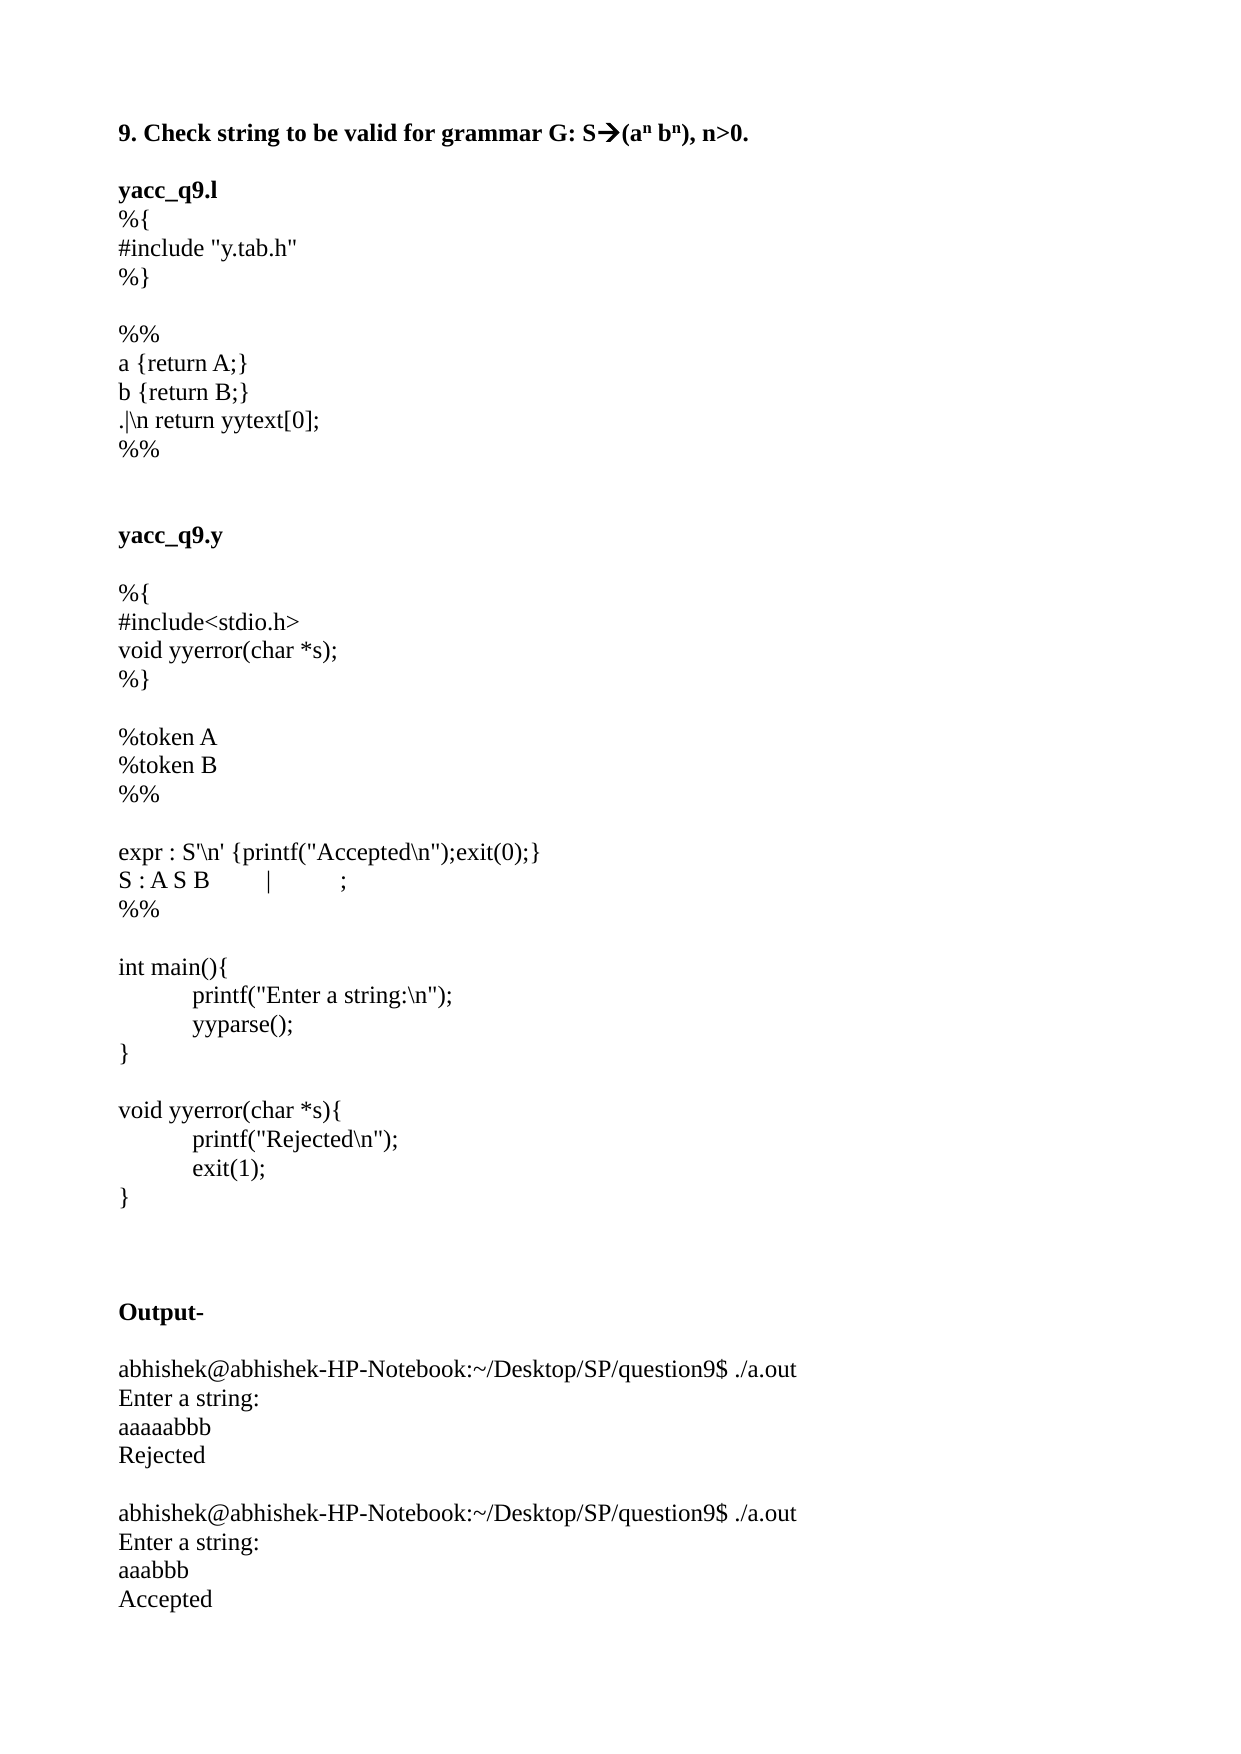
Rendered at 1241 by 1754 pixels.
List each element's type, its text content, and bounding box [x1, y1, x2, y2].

text exit(1); [118, 1153, 1122, 1182]
text Accepted [118, 1584, 1122, 1613]
text %token A [118, 722, 1122, 751]
text printf("Rejected\n"); [118, 1124, 1122, 1153]
text %% [118, 779, 1122, 808]
text printf("Enter a string:\n"); [118, 981, 1122, 1009]
text .|\n return yytext[0]; [118, 406, 1122, 434]
text %{ [118, 204, 1122, 233]
text %{ [118, 578, 1122, 607]
text Enter a string: [118, 1527, 1122, 1556]
text expr : S'\n' {printf("Accepted\n");exit(0);} [118, 837, 1122, 866]
text yyparse(); [118, 1009, 1122, 1038]
text yacc_q9.l [118, 176, 1122, 204]
text void yyerror(char *s){ [118, 1096, 1122, 1124]
text abhishek@abhishek-HP-Notebook:~/Desktop/SP/question9$ ./a.out [118, 1354, 1122, 1383]
text %} [118, 262, 1122, 291]
text S : A S B | ; [118, 866, 1122, 894]
text b {return B;} [118, 377, 1122, 406]
text %} [118, 664, 1122, 693]
text abhishek@abhishek-HP-Notebook:~/Desktop/SP/question9$ ./a.out [118, 1498, 1122, 1527]
text } [118, 1038, 1122, 1067]
text yacc_q9.y [118, 521, 1122, 549]
text } [118, 1182, 1122, 1211]
text void yyerror(char *s); [118, 636, 1122, 664]
text %% [118, 894, 1122, 923]
text aaabbb [118, 1556, 1122, 1584]
text #include<stdio.h> [118, 607, 1122, 636]
text %% [118, 319, 1122, 348]
text int main(){ [118, 952, 1122, 981]
text a {return A;} [118, 348, 1122, 377]
text 9. Check string to be valid for grammar G: S(an bn), n>0. [118, 118, 1122, 147]
text aaaaabbb [118, 1412, 1122, 1441]
text Output- [118, 1297, 1122, 1326]
text Rejected [118, 1441, 1122, 1469]
text %token B [118, 751, 1122, 779]
text %% [118, 434, 1122, 463]
text Enter a string: [118, 1383, 1122, 1412]
text #include "y.tab.h" [118, 233, 1122, 262]
